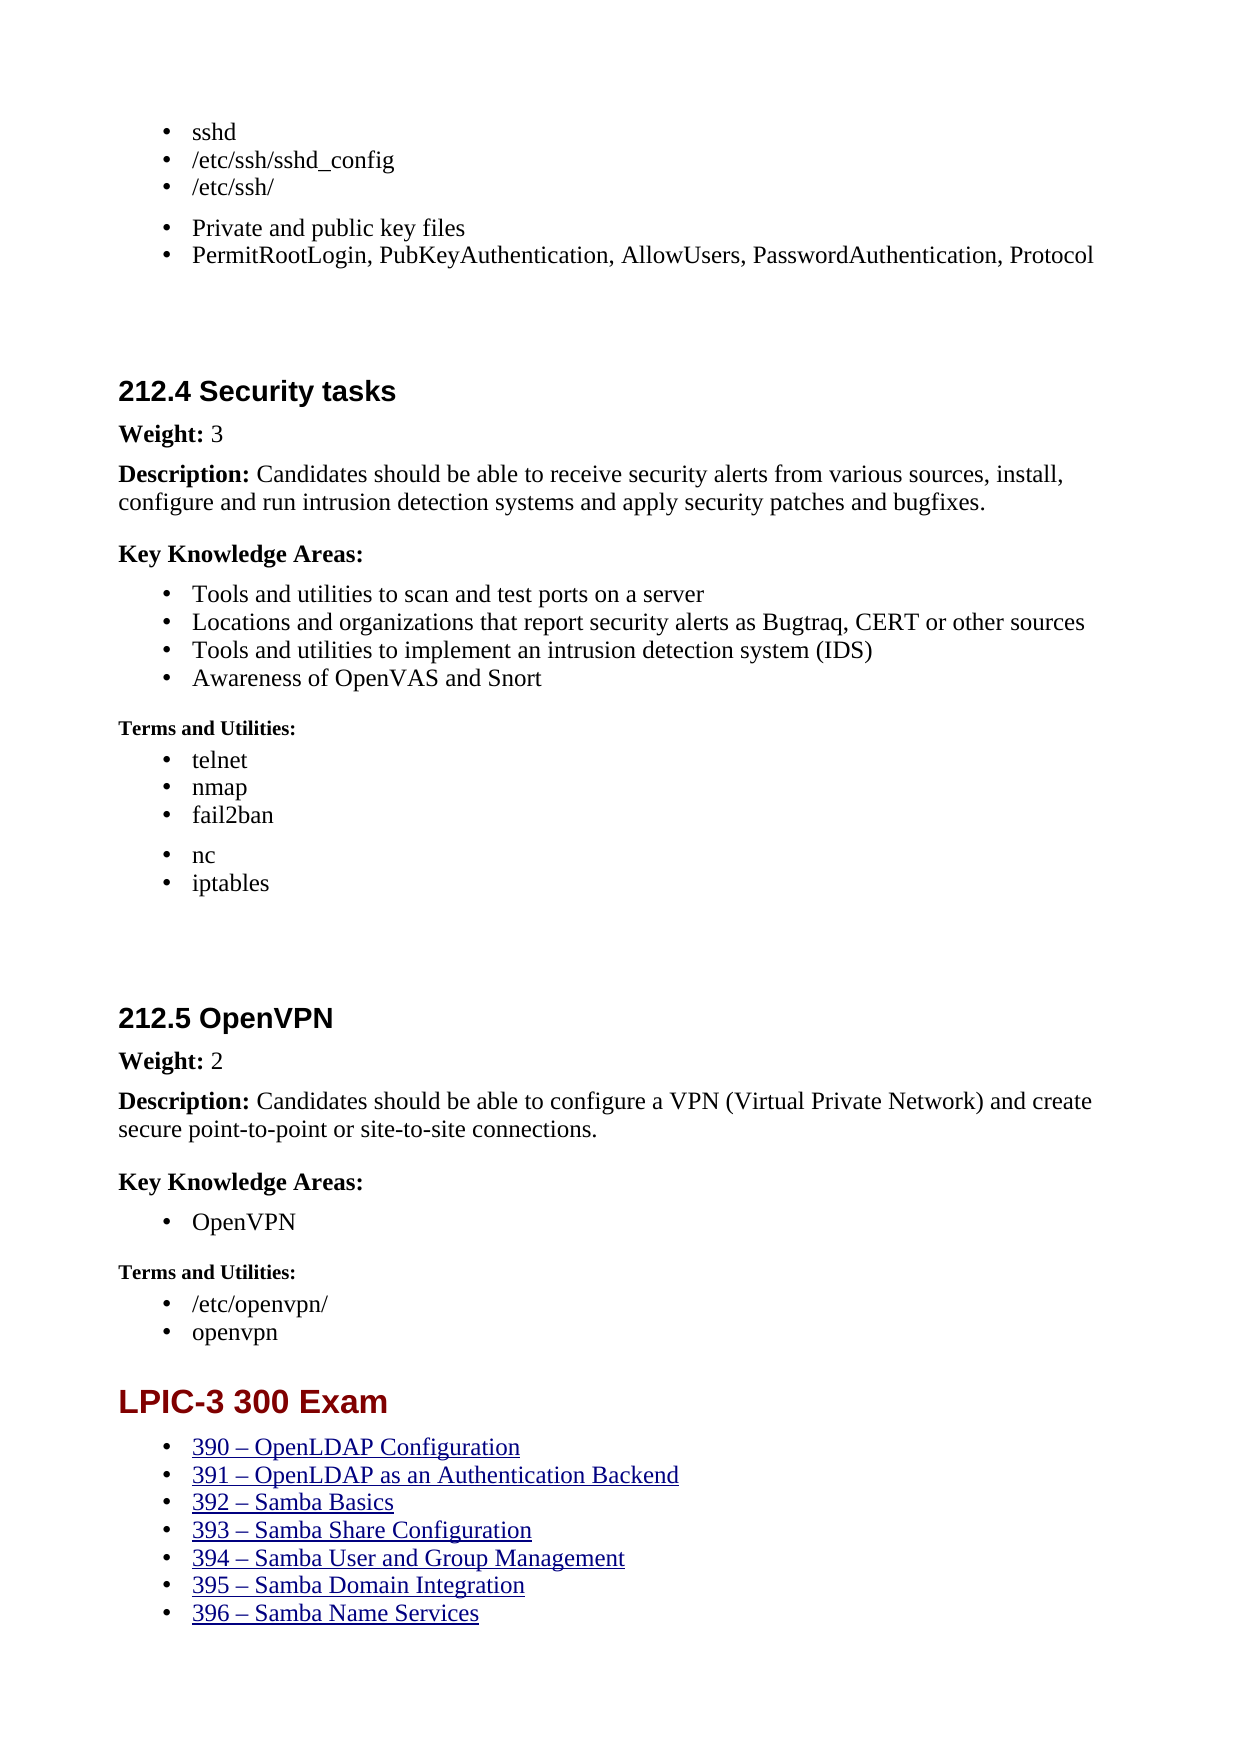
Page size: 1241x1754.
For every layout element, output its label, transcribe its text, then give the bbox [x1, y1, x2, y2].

list 392 – Samba Basics [162, 1488, 1122, 1516]
text Description: Candidates should be able to configure a VPN (Virtual Private Network) and create secure point-to-point or site-to-site connections. [118, 1087, 1122, 1143]
list PermitRootLogin, PubKeyAuthentication, AllowUsers, PasswordAuthentication, Protocol [162, 241, 1122, 269]
subtitle 212.5 OpenVPN [118, 1002, 1122, 1035]
list Tools and utilities to scan and test ports on a server [162, 581, 1122, 608]
list 394 – Samba User and Group Management [162, 1544, 1122, 1572]
list fail2ban [162, 801, 1122, 829]
list Private and public key files [162, 214, 1122, 241]
subtitle Terms and Utilities: [118, 1261, 1122, 1284]
text Weight: 2 [118, 1047, 1122, 1075]
subtitle Terms and Utilities: [118, 716, 1122, 739]
list nmap [162, 773, 1122, 801]
list 390 – OpenLDAP Configuration [162, 1433, 1122, 1461]
list Awareness of OpenVAS and Snort [162, 664, 1122, 691]
text Description: Candidates should be able to receive security alerts from various sources, install, configure and run intrusion detection systems and apply security patches and bugfixes. [118, 460, 1122, 515]
text Weight: 3 [118, 420, 1122, 447]
list /etc/ssh/sshd_config [162, 146, 1122, 173]
list 393 – Samba Share Configuration [162, 1516, 1122, 1544]
subtitle Key Knowledge Areas: [118, 1168, 1122, 1196]
list Locations and organizations that report security alerts as Bugtraq, CERT or other sources [162, 608, 1122, 636]
list nc [162, 841, 1122, 869]
list /etc/openvpn/ [162, 1290, 1122, 1318]
list openvpn [162, 1318, 1122, 1346]
subtitle 212.4 Security tasks [118, 374, 1122, 407]
list sshd [162, 118, 1122, 146]
list iptables [162, 869, 1122, 897]
list /etc/ssh/ [162, 173, 1122, 201]
list telnet [162, 746, 1122, 773]
list 396 – Samba Name Services [162, 1599, 1122, 1627]
list 391 – OpenLDAP as an Authentication Backend [162, 1461, 1122, 1488]
subtitle LPIC-3 300 Exam [118, 1383, 1122, 1421]
subtitle Key Knowledge Areas: [118, 540, 1122, 568]
list Tools and utilities to implement an intrusion detection system (IDS) [162, 636, 1122, 664]
list OpenVPN [162, 1208, 1122, 1236]
list 395 – Samba Domain Integration [162, 1572, 1122, 1599]
